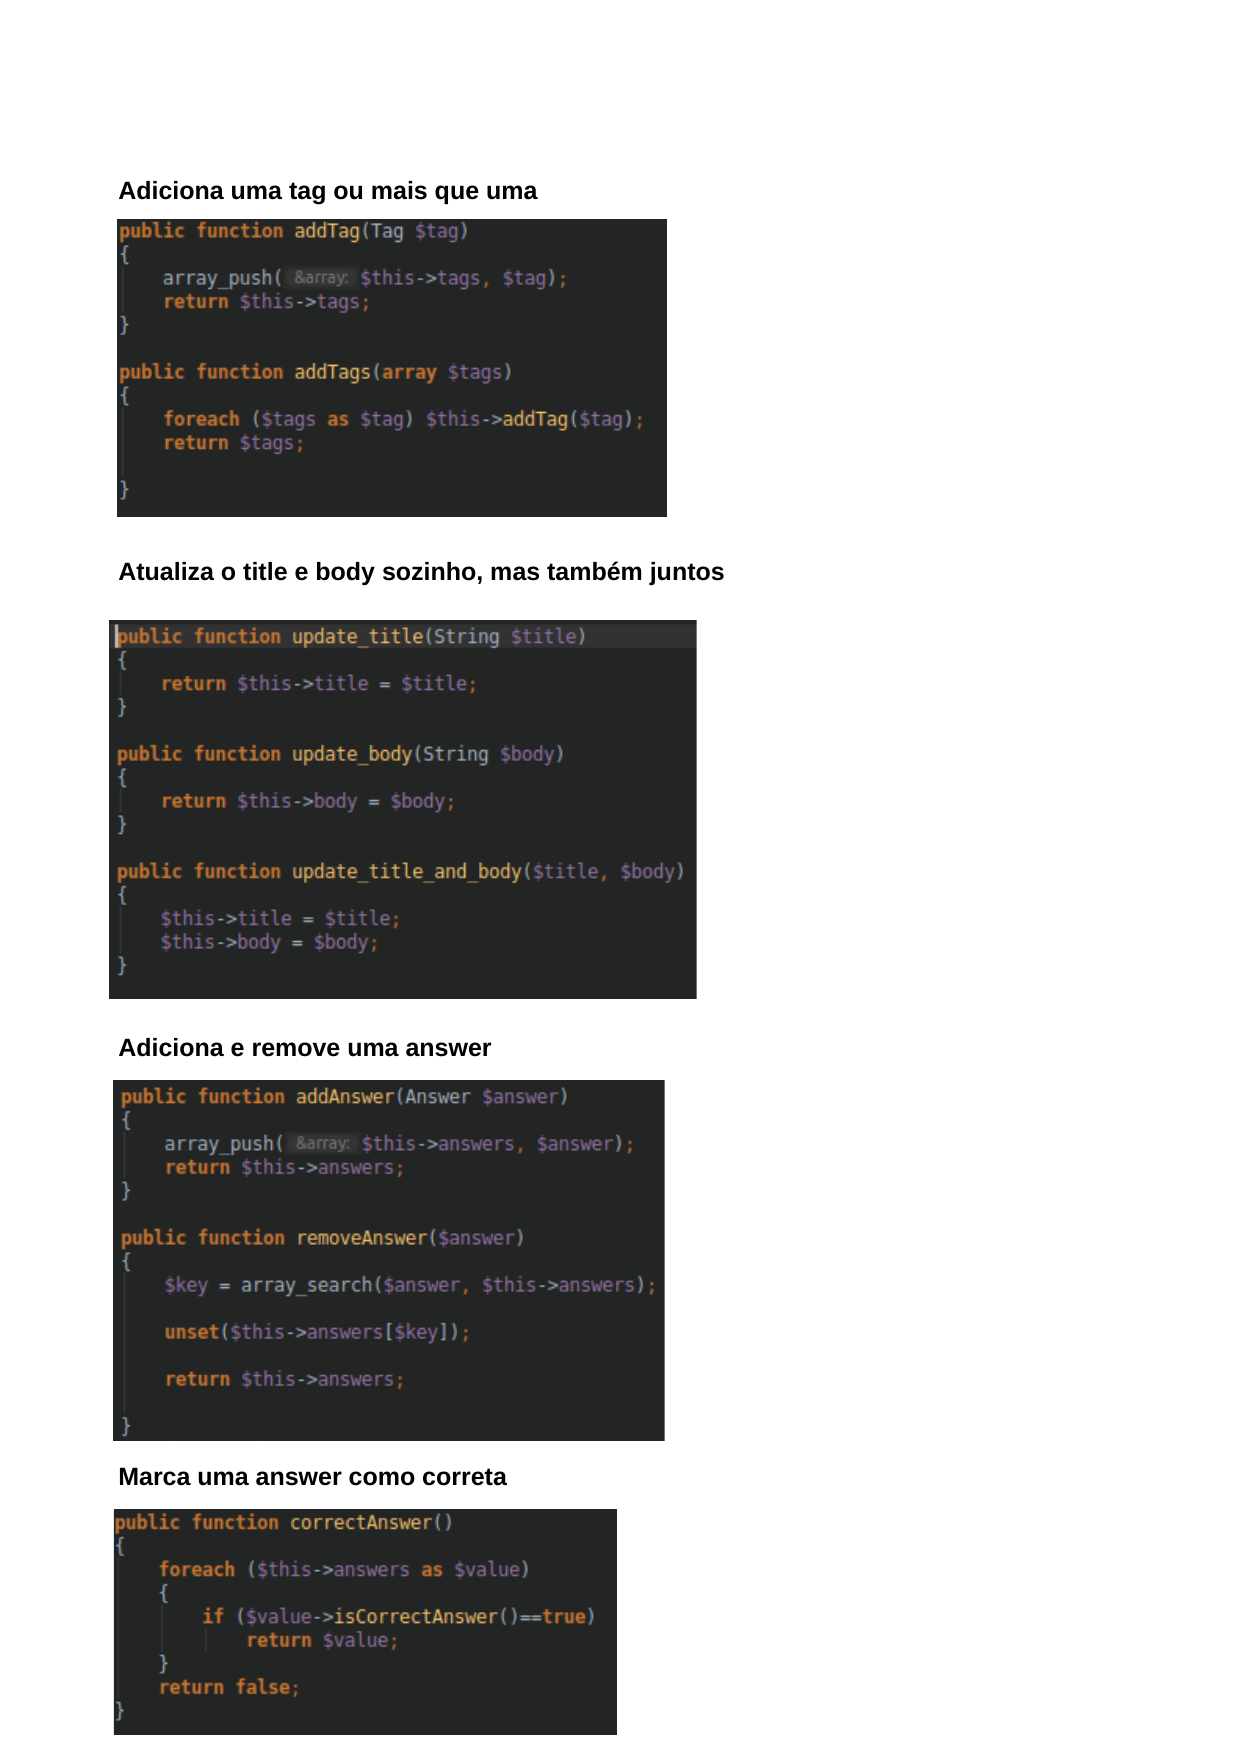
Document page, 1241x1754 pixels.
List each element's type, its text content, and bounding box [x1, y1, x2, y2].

text Adiciona e remove uma answer [118, 1033, 1122, 1062]
picture [113, 1080, 665, 1441]
text Adiciona uma tag ou mais que uma [118, 176, 1122, 205]
picture [109, 620, 697, 999]
text Atualiza o title e body sozinho, mas também juntos [118, 557, 1122, 586]
picture [117, 219, 667, 517]
text Marca uma answer como correta [118, 1462, 1122, 1490]
picture [113, 1509, 617, 1735]
